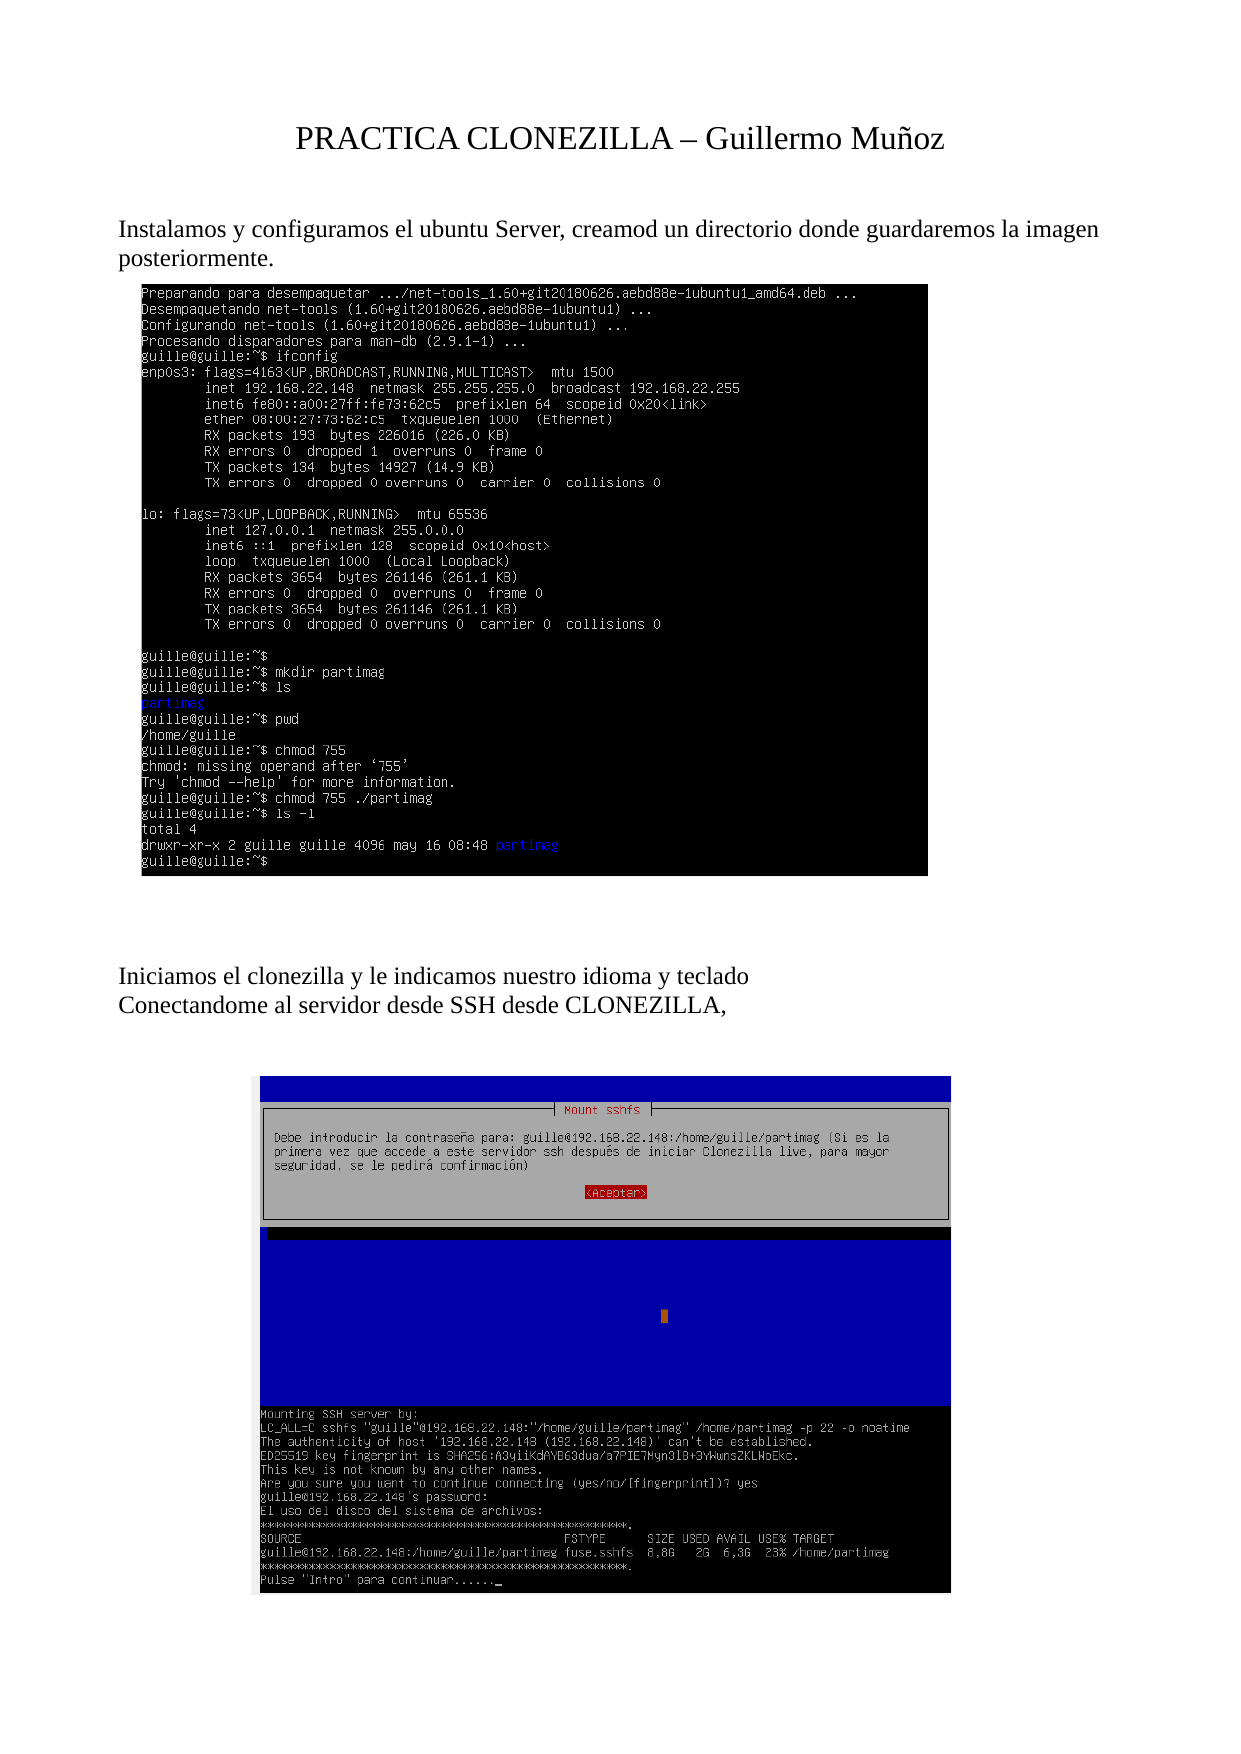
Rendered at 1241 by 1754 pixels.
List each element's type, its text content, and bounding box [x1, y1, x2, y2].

text Iniciamos el clonezilla y le indicamos nuestro idioma y teclado [118, 961, 1122, 990]
text Instalamos y configuramos el ubuntu Server, creamod un directorio donde guardaremos la imagen posteriormente. [118, 214, 1122, 271]
picture [141, 284, 928, 877]
picture [251, 1076, 952, 1595]
text PRACTICA CLONEZILLA – Guillermo Muñoz [118, 118, 1122, 156]
text Conectandome al servidor desde SSH desde CLONEZILLA, [118, 990, 1122, 1019]
